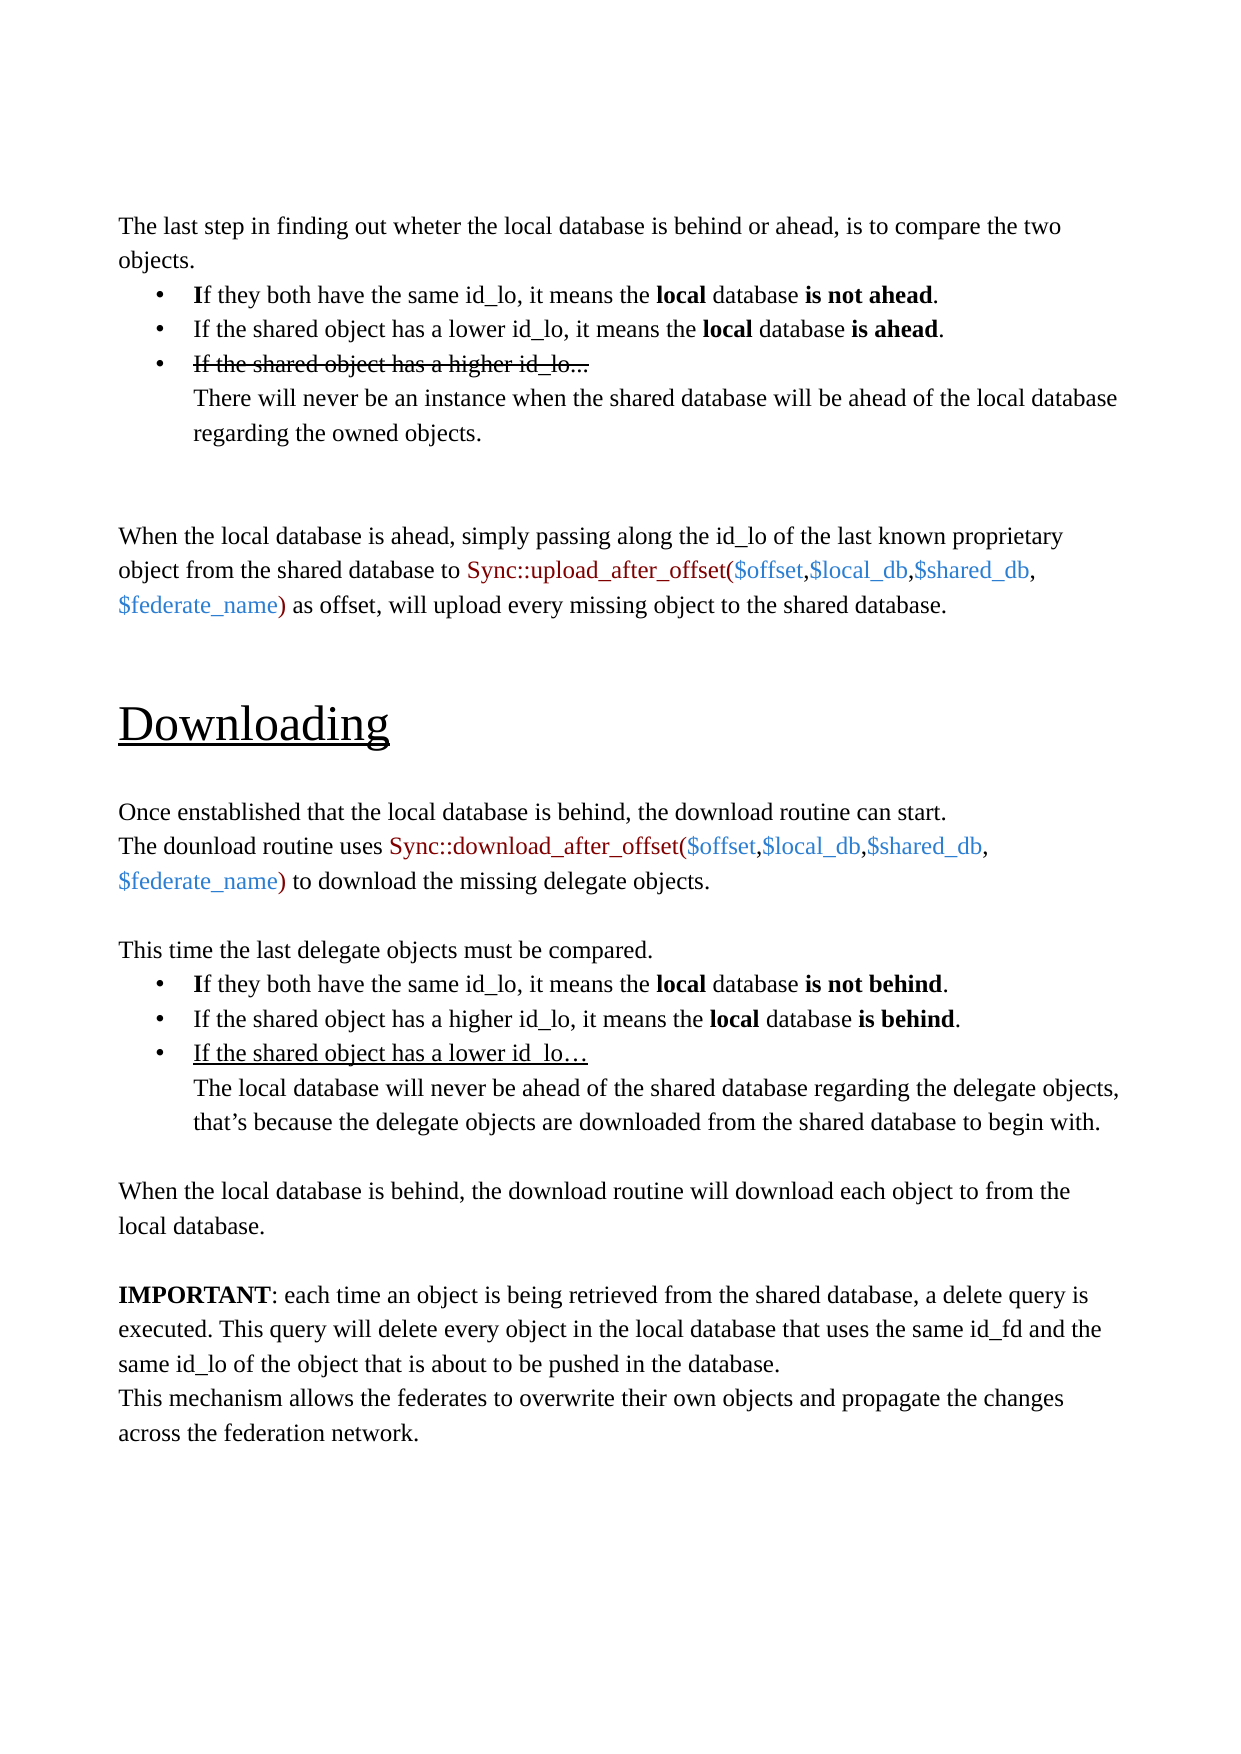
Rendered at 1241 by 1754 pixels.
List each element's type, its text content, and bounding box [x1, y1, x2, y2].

list If they both have the same id_lo, it means the local database is not behind. [156, 969, 1122, 998]
list If the shared object has a higher id_lo, it means the local database is behind. [156, 1004, 1122, 1033]
list If they both have the same id_lo, it means the local database is not ahead. [156, 280, 1122, 308]
text When the local database is behind, the download routine will download each object to from the local database. IMPORTANT: each time an object is being retrieved from the shared database, a delete query is executed. This query will delete every object in the local database that uses the same id_fd and the same id_lo of the object that is about to be pushed in the database. This mechanism allows the federates to overwrite their own objects and propagate the changes across the federation network. [118, 1176, 1122, 1446]
text This time the last delegate objects must be compared. [118, 935, 1122, 964]
list If the shared object has a lower id_lo, it means the local database is ahead. [156, 314, 1122, 343]
text The dounload routine uses Sync::download_after_offset($offset,$local_db,$shared_db,$federate_name) to download the missing delegate objects. [118, 831, 1122, 895]
list If the shared object has a higher id_lo... There will never be an instance when the shared database will be ahead of the local database regarding the owned objects. [156, 349, 1122, 446]
text Downloading [118, 693, 1122, 751]
text Once enstablished that the local database is behind, the download routine can start. [118, 797, 1122, 826]
list If the shared object has a lower id_lo… The local database will never be ahead of the shared database regarding the delegate objects, that’s because the delegate objects are downloaded from the shared database to begin with. [156, 1038, 1122, 1136]
text When the local database is ahead, simply passing along the id_lo of the last known proprietary object from the shared database to Sync::upload_after_offset($offset,$local_db,$shared_db,$federate_name) as offset, will upload every missing object to the shared database. [118, 521, 1122, 619]
text The last step in finding out wheter the local database is behind or ahead, is to compare the two objects. [118, 211, 1122, 274]
